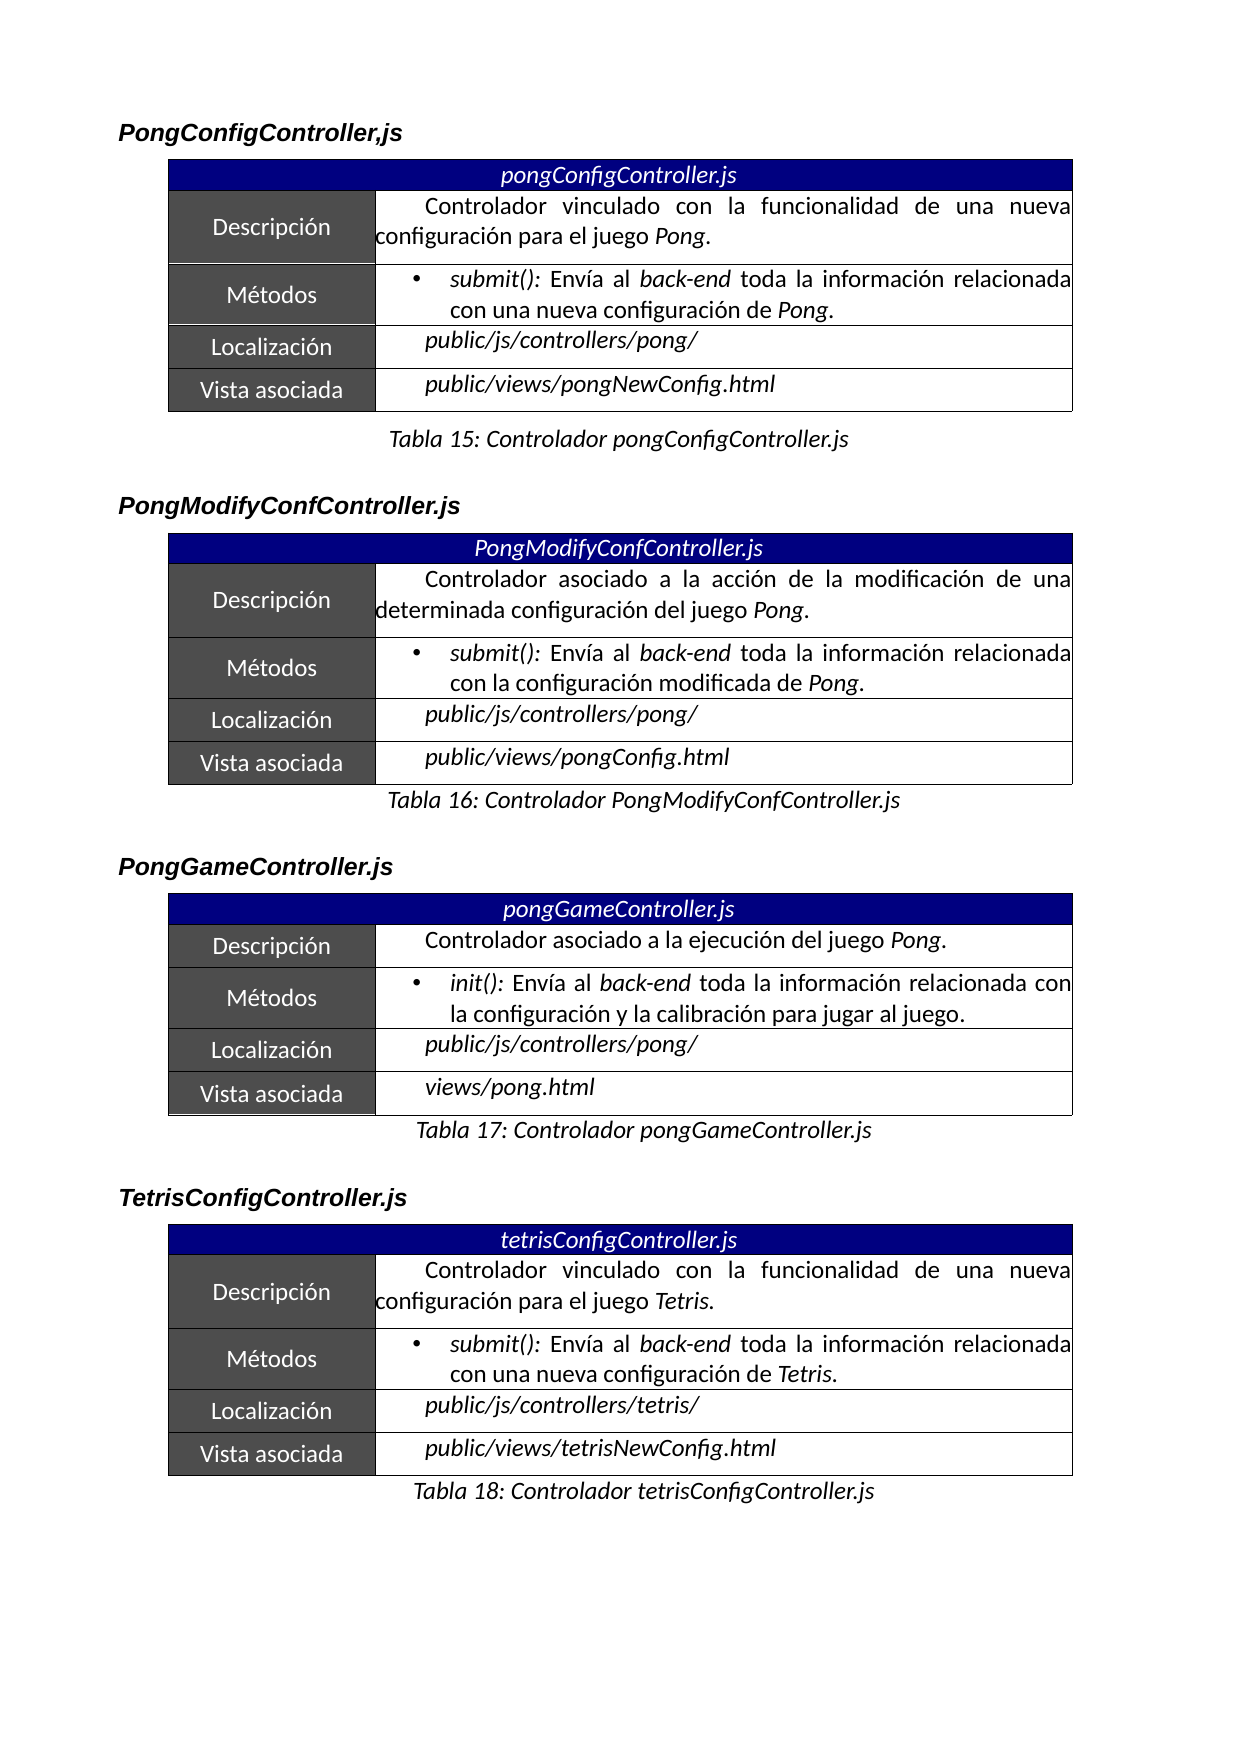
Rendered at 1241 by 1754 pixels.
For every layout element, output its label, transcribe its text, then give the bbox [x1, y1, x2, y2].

table_cell Descripción [169, 564, 375, 637]
table_header pongConfigController.js [169, 160, 1072, 190]
table_cell submit(): Envía al back-end toda la información relacionada con la configuración modificada de Pong. [376, 638, 1072, 698]
table_cell Métodos [169, 265, 375, 324]
table_cell public/js/controllers/pong/ [376, 699, 1072, 741]
table_cell Métodos [169, 638, 375, 698]
subtitle TetrisConfigController.js [118, 1183, 1122, 1211]
table_cell public/views/tetrisNewConfig.html [376, 1433, 1072, 1475]
subtitle PongModifyConfController.js [118, 491, 1122, 520]
table_cell Descripción [169, 1255, 375, 1328]
table_header PongModifyConfController.js [169, 534, 1072, 563]
text Tabla 18: Controlador tetrisConfigController.js [118, 1475, 1122, 1506]
table_cell Controlador asociado a la acción de la modificación de una determinada configuración del juego Pong. [376, 564, 1072, 637]
table_cell Vista asociada [169, 369, 375, 411]
table_cell Vista asociada [169, 1072, 375, 1114]
table_cell submit(): Envía al back-end toda la información relacionada con una nueva configuración de Tetris. [376, 1329, 1072, 1389]
table_cell Controlador vinculado con la funcionalidad de una nueva configuración para el juego Pong. [376, 191, 1072, 263]
table_header tetrisConfigController.js [169, 1225, 1072, 1254]
table_cell Controlador asociado a la ejecución del juego Pong. [376, 925, 1072, 967]
subtitle PongConfigController,js [118, 118, 1122, 147]
table_cell public/js/controllers/pong/ [376, 326, 1072, 368]
table_cell Descripción [169, 925, 375, 967]
table_cell Métodos [169, 1329, 375, 1389]
table_cell Localización [169, 699, 375, 741]
subtitle PongGameController.js [118, 852, 1122, 881]
text Tabla 17: Controlador pongGameController.js [118, 1114, 1122, 1145]
table_cell Vista asociada [169, 1433, 375, 1475]
table_cell Descripción [169, 191, 375, 263]
text Tabla 15: Controlador pongConfigController.js [118, 423, 1122, 454]
table_cell Controlador vinculado con la funcionalidad de una nueva configuración para el juego Tetris. [376, 1255, 1072, 1328]
table_cell Localización [169, 1029, 375, 1071]
table_cell Métodos [169, 968, 375, 1028]
table_cell public/js/controllers/pong/ [376, 1029, 1072, 1071]
table_cell views/pong.html [376, 1072, 1072, 1114]
table_cell Localización [169, 1390, 375, 1432]
table_cell Vista asociada [169, 742, 375, 784]
table_cell public/views/pongConfig.html [376, 742, 1072, 784]
table_cell init(): Envía al back-end toda la información relacionada con la configuración y la calibración para jugar al juego. [376, 968, 1072, 1028]
table_cell Localización [169, 326, 375, 368]
table_header pongGameController.js [169, 894, 1072, 924]
table_cell public/js/controllers/tetris/ [376, 1390, 1072, 1432]
table_cell submit(): Envía al back-end toda la información relacionada con una nueva configuración de Pong. [376, 265, 1072, 324]
table_cell public/views/pongNewConfig.html [376, 369, 1072, 411]
text Tabla 16: Controlador PongModifyConfController.js [118, 784, 1122, 815]
